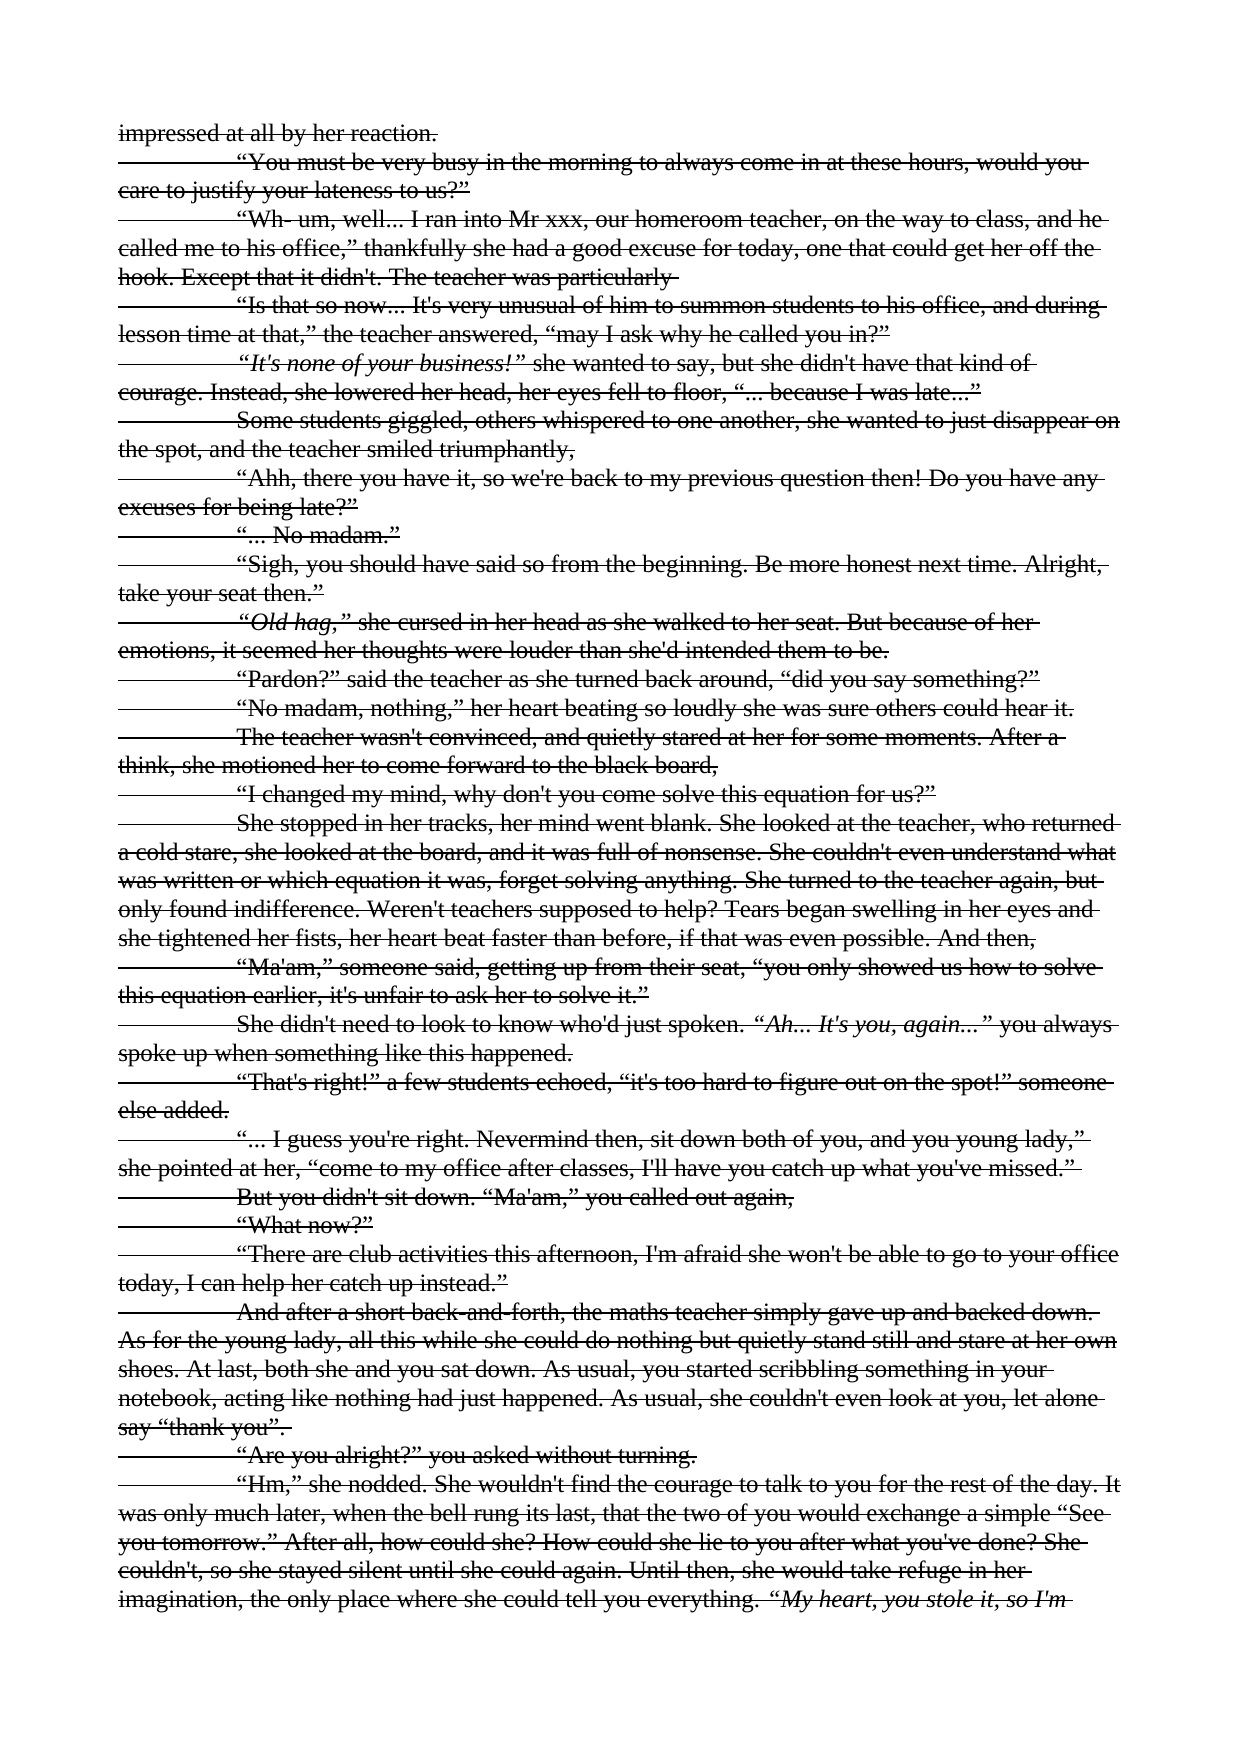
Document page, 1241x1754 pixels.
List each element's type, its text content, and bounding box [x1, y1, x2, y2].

text “There are club activities this afternoon, I'm afraid she won't be able to go to your office today, I can help her catch up instead.” [118, 1239, 1122, 1297]
text “Old hag,” she cursed in her head as she walked to her seat. But because of her emotions, it seemed her thoughts were louder than she'd intended them to be. [118, 607, 1122, 664]
text “It's none of your business!” she wanted to say, but she didn't have that kind of courage. Instead, she lowered her head, her eyes fell to floor, “... because I was late...” [118, 348, 1122, 406]
text “Pardon?” said the teacher as she turned back around, “did you say something?” [118, 664, 1122, 693]
text “Are you alright?” you asked without turning. [118, 1441, 1122, 1469]
text The teacher wasn't convinced, and quietly stared at her for some moments. After a think, she motioned her to come forward to the black board, [118, 722, 1122, 779]
text “No madam, nothing,” her heart beating so loudly she was sure others could hear it. [118, 693, 1122, 722]
text “I changed my mind, why don't you come solve this equation for us?” [118, 779, 1122, 808]
text impressed at all by her reaction. [118, 118, 1122, 147]
text “That's right!” a few students echoed, “it's too hard to figure out on the spot!” someone else added. [118, 1067, 1122, 1124]
text And after a short back-and-forth, the maths teacher simply gave up and backed down. As for the young lady, all this while she could do nothing but quietly stand still and stare at her own shoes. At last, both she and you sat down. As usual, you started scribbling something in your notebook, acting like nothing had just happened. As usual, she couldn't even look at you, let alone say “thank you”. [118, 1297, 1122, 1441]
text “Is that so now... It's very unusual of him to summon students to his office, and during lesson time at that,” the teacher answered, “may I ask why he called you in?” [118, 291, 1122, 348]
text “Wh- um, well... I ran into Mr xxx, our homeroom teacher, on the way to class, and he called me to his office,” thankfully she had a good excuse for today, one that could get her off the hook. Except that it didn't. The teacher was particularly [118, 204, 1122, 291]
text But you didn't sit down. “Ma'am,” you called out again, [118, 1182, 1122, 1211]
text She didn't need to look to know who'd just spoken. “Ah... It's you, again...” you always spoke up when something like this happened. [118, 1009, 1122, 1067]
text “Sigh, you should have said so from the beginning. Be more honest next time. Alright, take your seat then.” [118, 549, 1122, 607]
text “... No madam.” [118, 521, 1122, 549]
text She stopped in her tracks, her mind went blank. She looked at the teacher, who returned a cold stare, she looked at the board, and it was full of nonsense. She couldn't even understand what was written or which equation it was, forget solving anything. She turned to the teacher again, but only found indifference. Weren't teachers supposed to help? Tears began swelling in her eyes and she tightened her fists, her heart beat faster than before, if that was even possible. And then, [118, 808, 1122, 952]
text “Hm,” she nodded. She wouldn't find the courage to talk to you for the rest of the day. It was only much later, when the bell rung its last, that the two of you would exchange a simple “See you tomorrow.” After all, how could she? How could she lie to you after what you've done? She couldn't, so she stayed silent until she could again. Until then, she would take refuge in her imagination, the only place where she could tell you everything. “My heart, you stole it, so I'm [118, 1469, 1122, 1613]
text “Ma'am,” someone said, getting up from their seat, “you only showed us how to solve this equation earlier, it's unfair to ask her to solve it.” [118, 952, 1122, 1009]
text Some students giggled, others whispered to one another, she wanted to just disappear on the spot, and the teacher smiled triumphantly, [118, 406, 1122, 463]
text “What now?” [118, 1211, 1122, 1239]
text “You must be very busy in the morning to always come in at these hours, would you care to justify your lateness to us?” [118, 147, 1122, 204]
text “Ahh, there you have it, so we're back to my previous question then! Do you have any excuses for being late?” [118, 463, 1122, 521]
text “... I guess you're right. Nevermind then, sit down both of you, and you young lady,” she pointed at her, “come to my office after classes, I'll have you catch up what you've missed.” [118, 1124, 1122, 1182]
